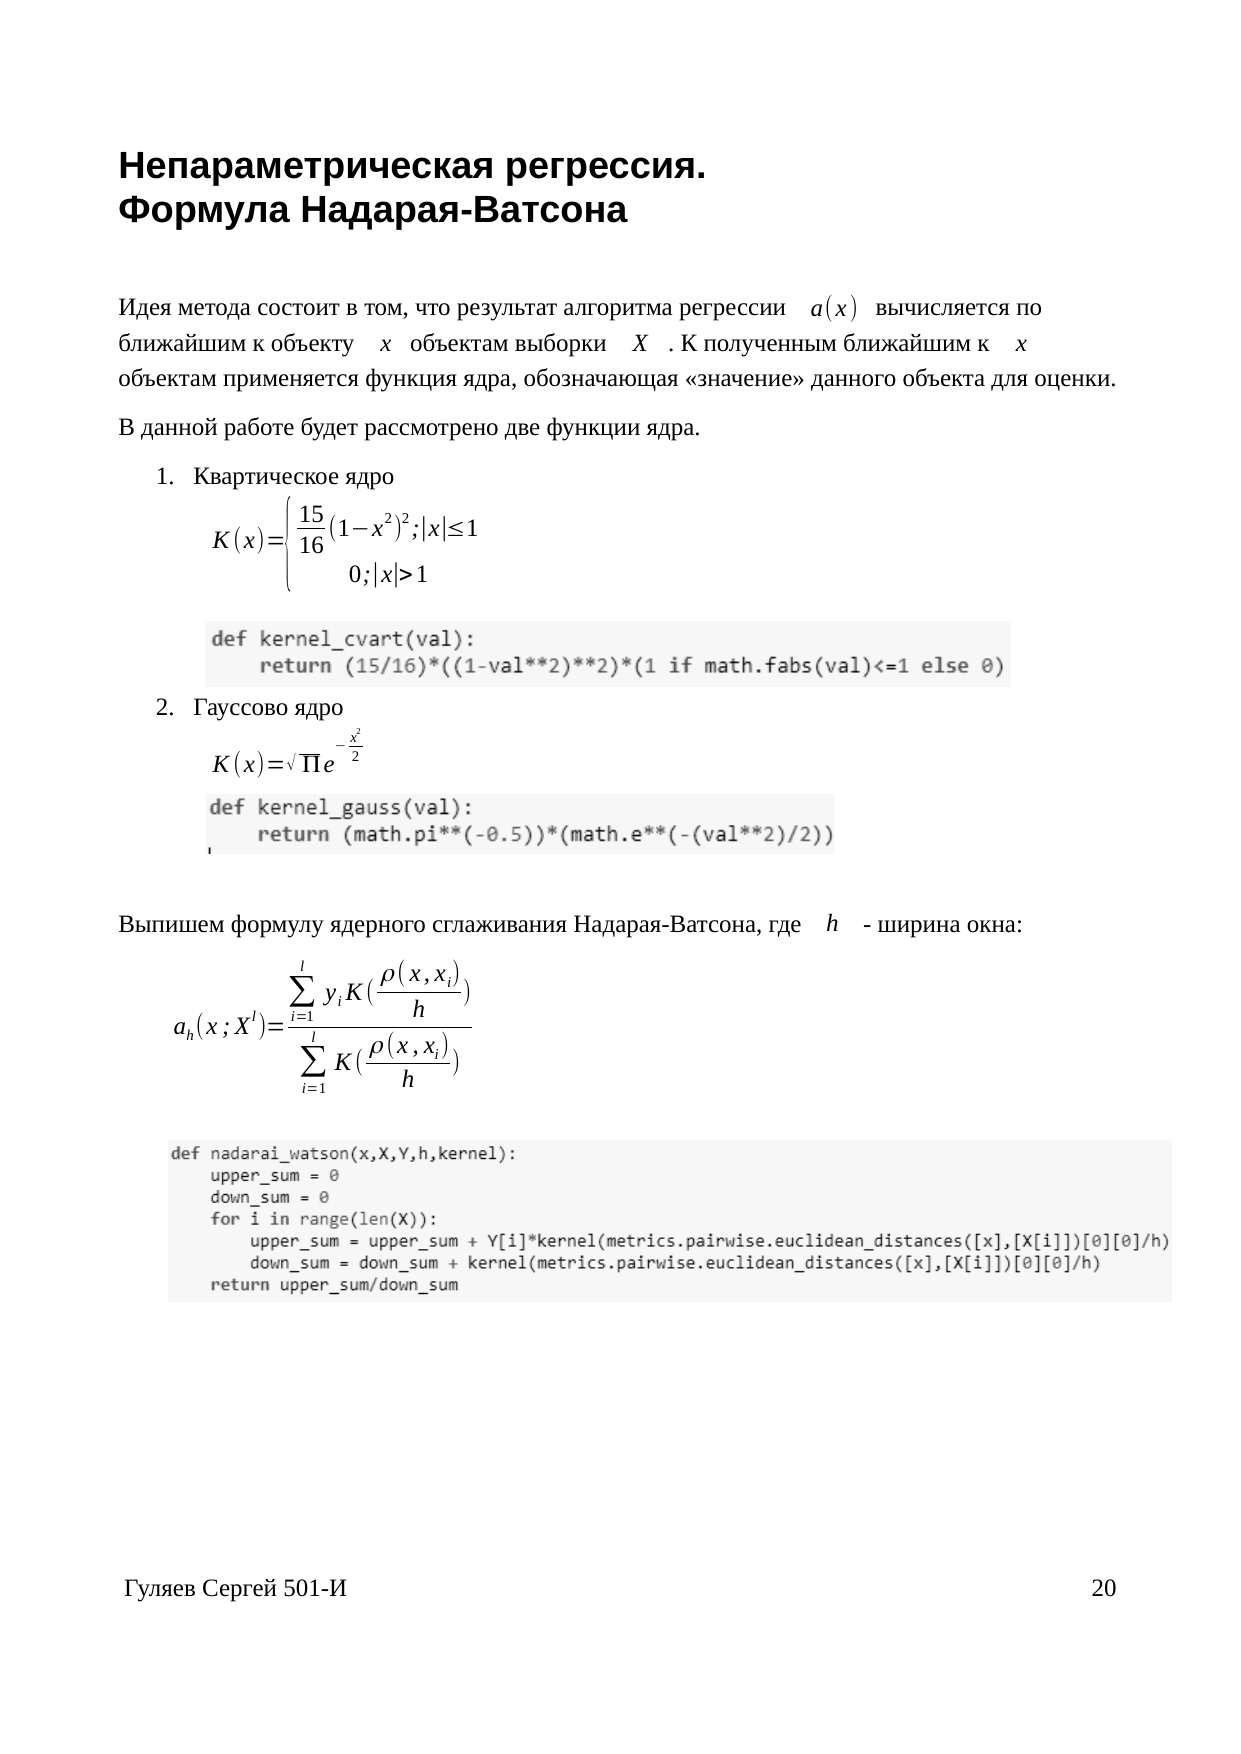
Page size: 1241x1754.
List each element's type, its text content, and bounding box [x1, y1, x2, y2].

list Гауссово ядро [156, 614, 1122, 779]
subtitle Непараметрическая регрессия. Формула Надарая-Ватсона [118, 143, 1122, 230]
text Выпишем формулу ядерного сглаживания Надарая-Ватсона, где - ширина окна: [118, 909, 1122, 937]
list Квартическое ядро [156, 461, 1122, 593]
text В данной работе будет рассмотрено две функции ядра. [118, 412, 1122, 441]
text Идея метода состоит в том, что результат алгоритма регрессии вычисляется по ближайшим к объекту объектам выборки . К полученным ближайшим к объектам применяется функция ядра, обозначающая «значение» данного объекта для оценки. [118, 292, 1122, 391]
picture [206, 794, 835, 854]
picture [168, 1140, 1173, 1302]
picture [205, 621, 1012, 687]
